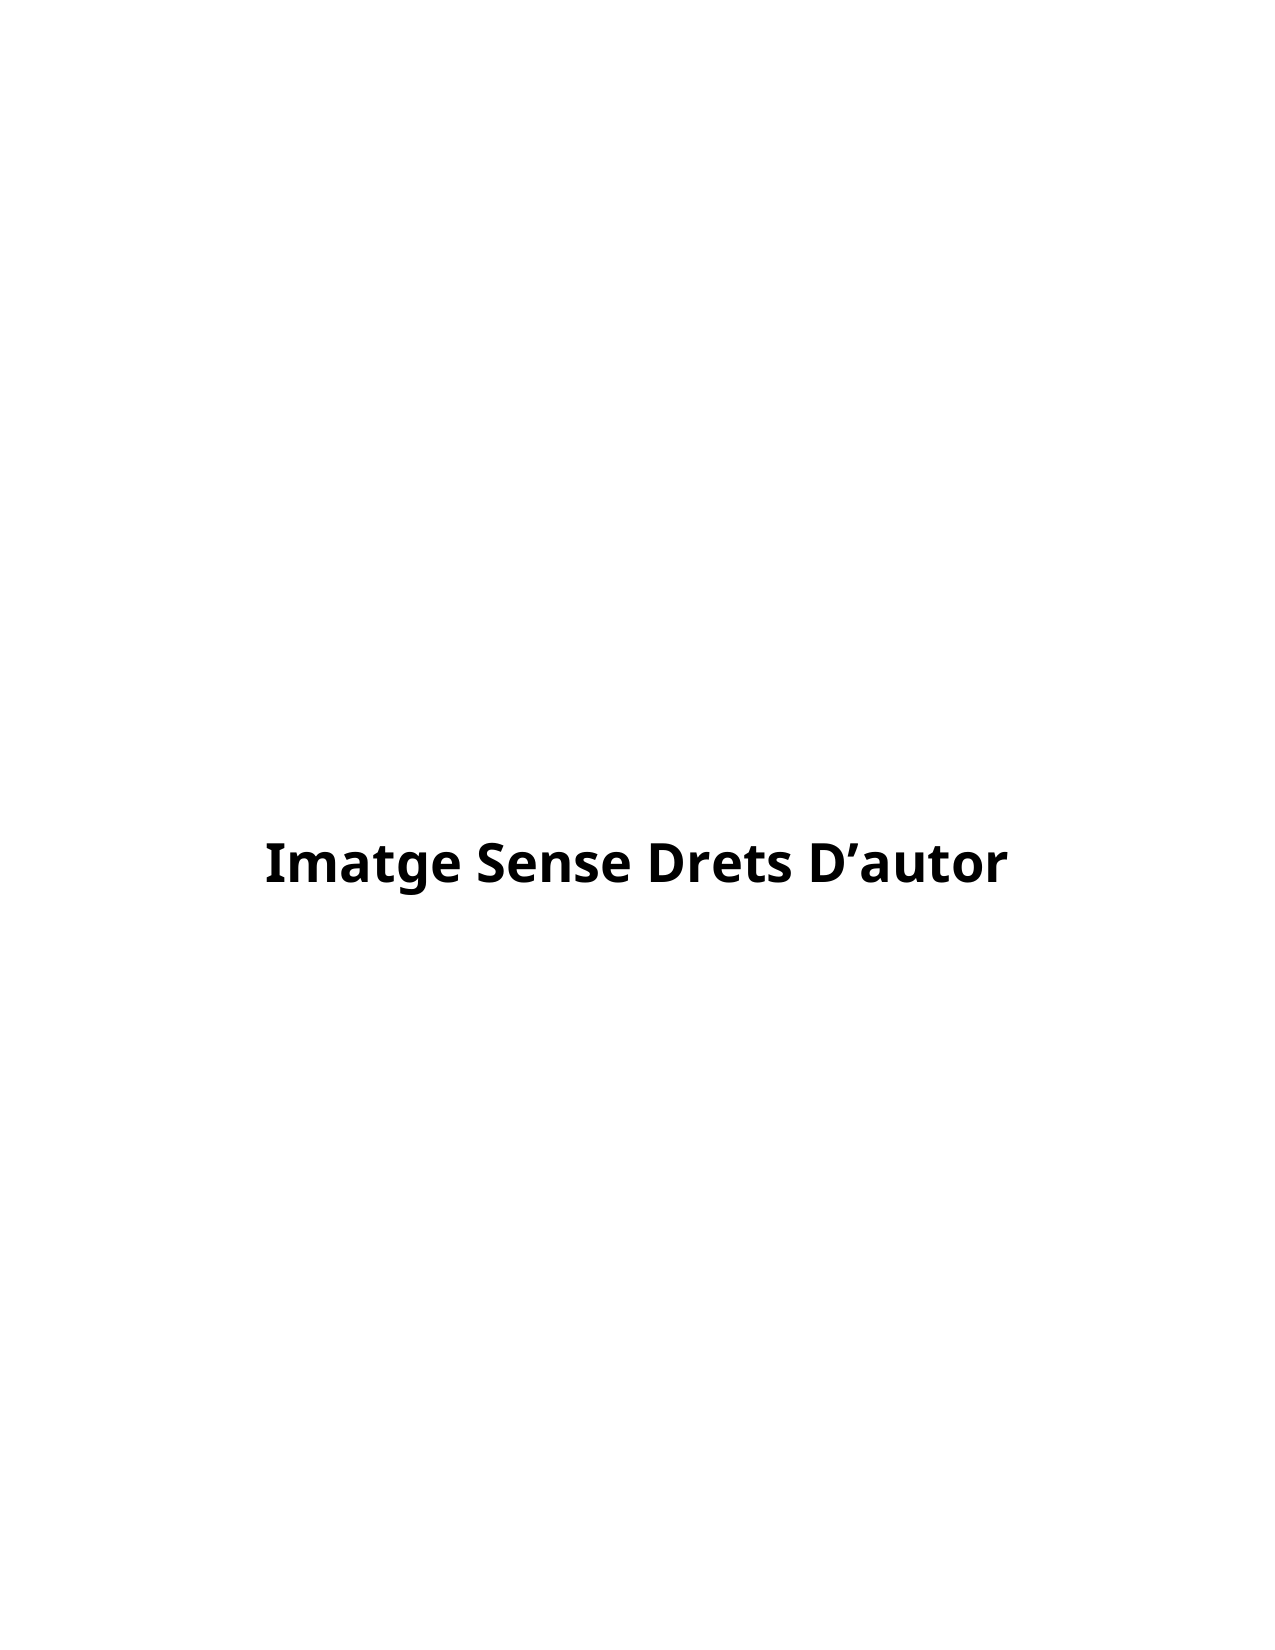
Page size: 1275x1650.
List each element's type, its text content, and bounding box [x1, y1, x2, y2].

text Imatge Sense Drets D’autor [150, 825, 1125, 898]
